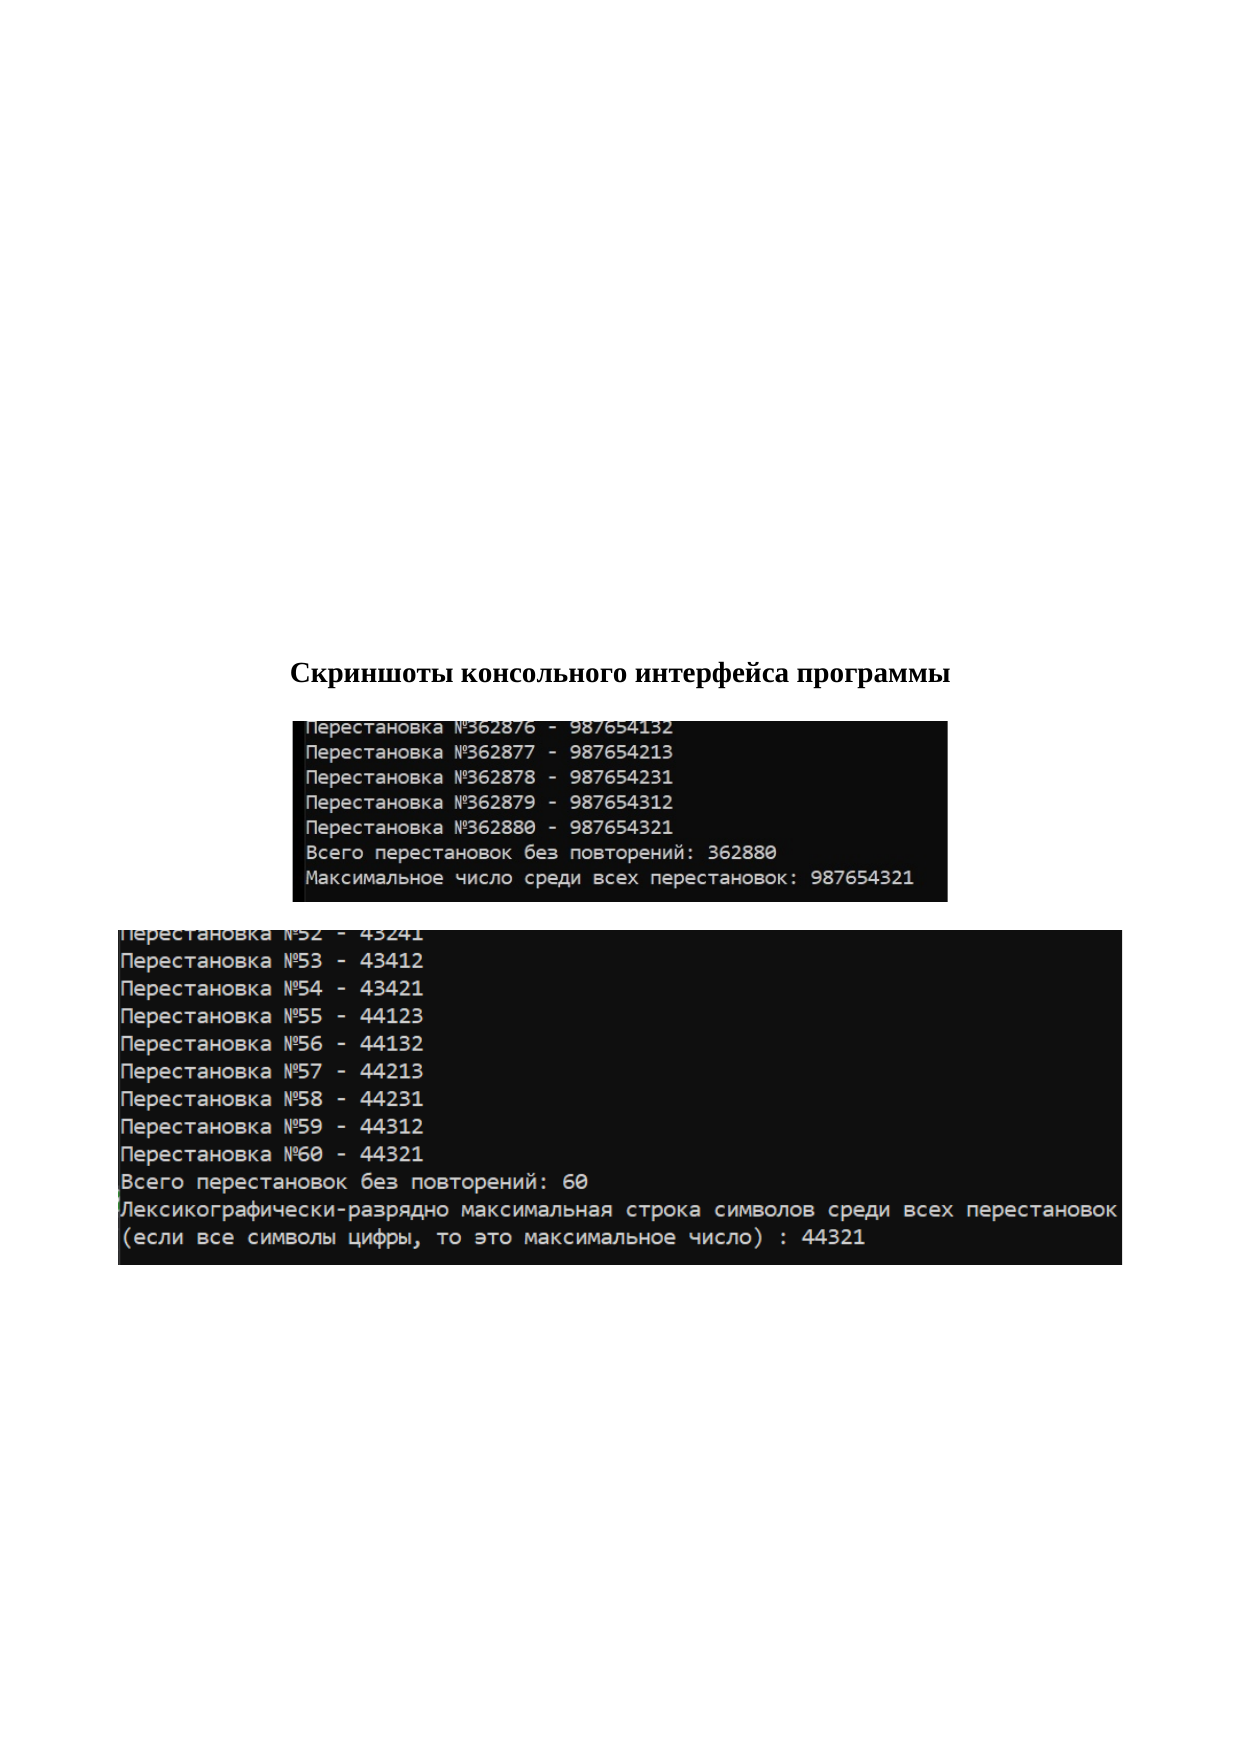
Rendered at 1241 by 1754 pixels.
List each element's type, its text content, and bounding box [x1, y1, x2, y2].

text Скриншоты консольного интерфейса программы [118, 655, 1122, 688]
picture [292, 721, 948, 902]
picture [118, 930, 1123, 1265]
